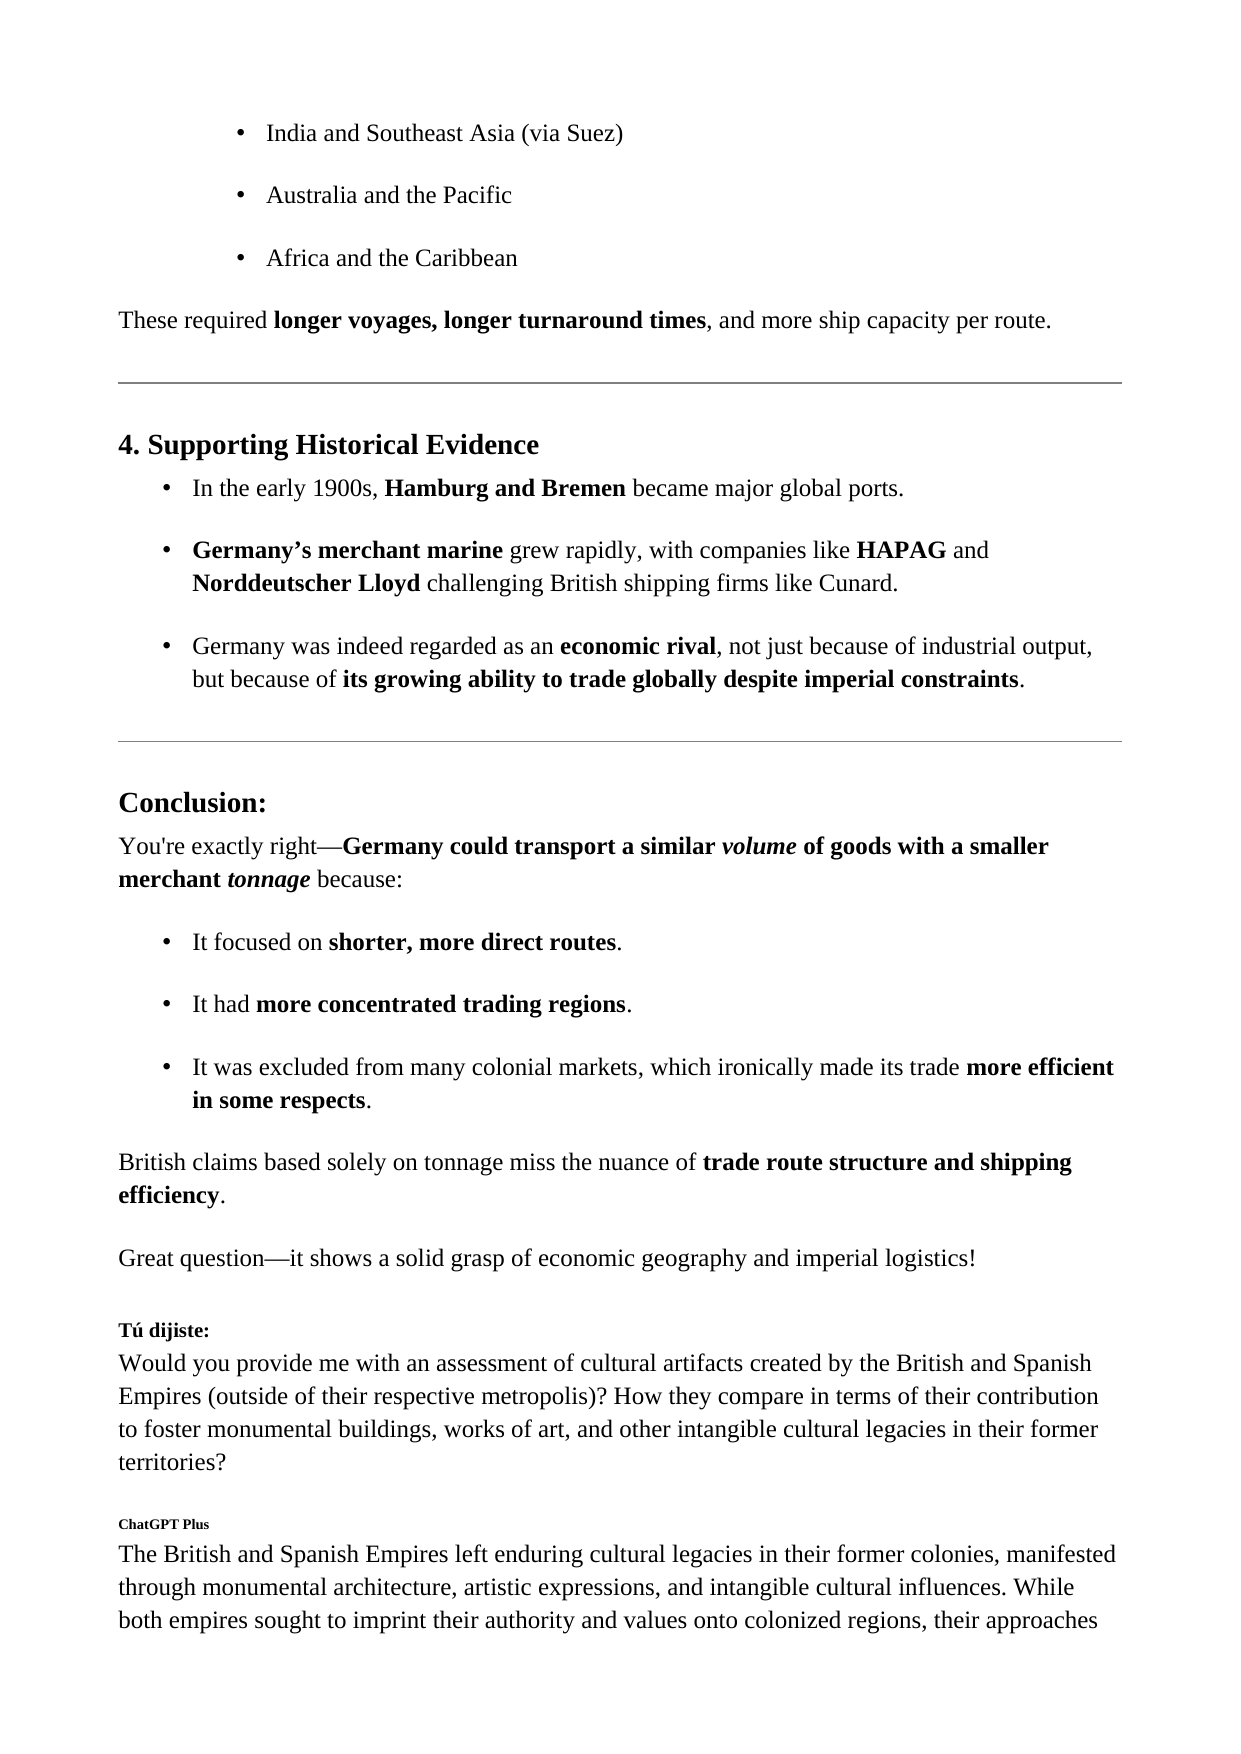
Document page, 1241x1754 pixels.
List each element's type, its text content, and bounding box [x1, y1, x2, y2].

text You're exactly right—Germany could transport a similar volume of goods with a smaller merchant tonnage because: [118, 831, 1122, 893]
subtitle Tú dijiste: [118, 1318, 1122, 1342]
list It was excluded from many colonial markets, which ironically made its trade more efficient in some respects. [162, 1052, 1122, 1114]
list Germany was indeed regarded as an economic rival, not just because of industrial output, but because of its growing ability to trade globally despite imperial constraints. [162, 631, 1122, 693]
text Would you provide me with an assessment of cultural artifacts created by the British and Spanish Empires (outside of their respective metropolis)? How they compare in terms of their contribution to foster monumental buildings, works of art, and other intangible cultural legacies in their former territories? [118, 1348, 1122, 1476]
list It focused on shorter, more direct routes. [162, 927, 1122, 956]
text The British and Spanish Empires left enduring cultural legacies in their former colonies, manifested through monumental architecture, artistic expressions, and intangible cultural influences. While both empires sought to imprint their authority and values onto colonized regions, their approaches [118, 1539, 1122, 1634]
text Great question—it shows a solid grasp of economic geography and imperial logistics! [118, 1243, 1122, 1272]
list In the early 1900s, Hamburg and Bremen became major global ports. [162, 473, 1122, 502]
list Africa and the Caribbean [236, 243, 1122, 272]
subtitle Conclusion: [118, 785, 1122, 819]
list Germany’s merchant marine grew rapidly, with companies like HAPAG and Norddeutscher Lloyd challenging British shipping firms like Cunard. [162, 536, 1122, 597]
list Australia and the Pacific [236, 181, 1122, 209]
subtitle ChatGPT Plus [118, 1516, 1122, 1533]
subtitle 4. Supporting Historical Evidence [118, 427, 1122, 461]
list India and Southeast Asia (via Suez) [236, 118, 1122, 147]
list It had more concentrated trading regions. [162, 989, 1122, 1018]
text British claims based solely on tonnage miss the nuance of trade route structure and shipping efficiency. [118, 1147, 1122, 1209]
text These required longer voyages, longer turnaround times, and more ship capacity per route. [118, 306, 1122, 334]
